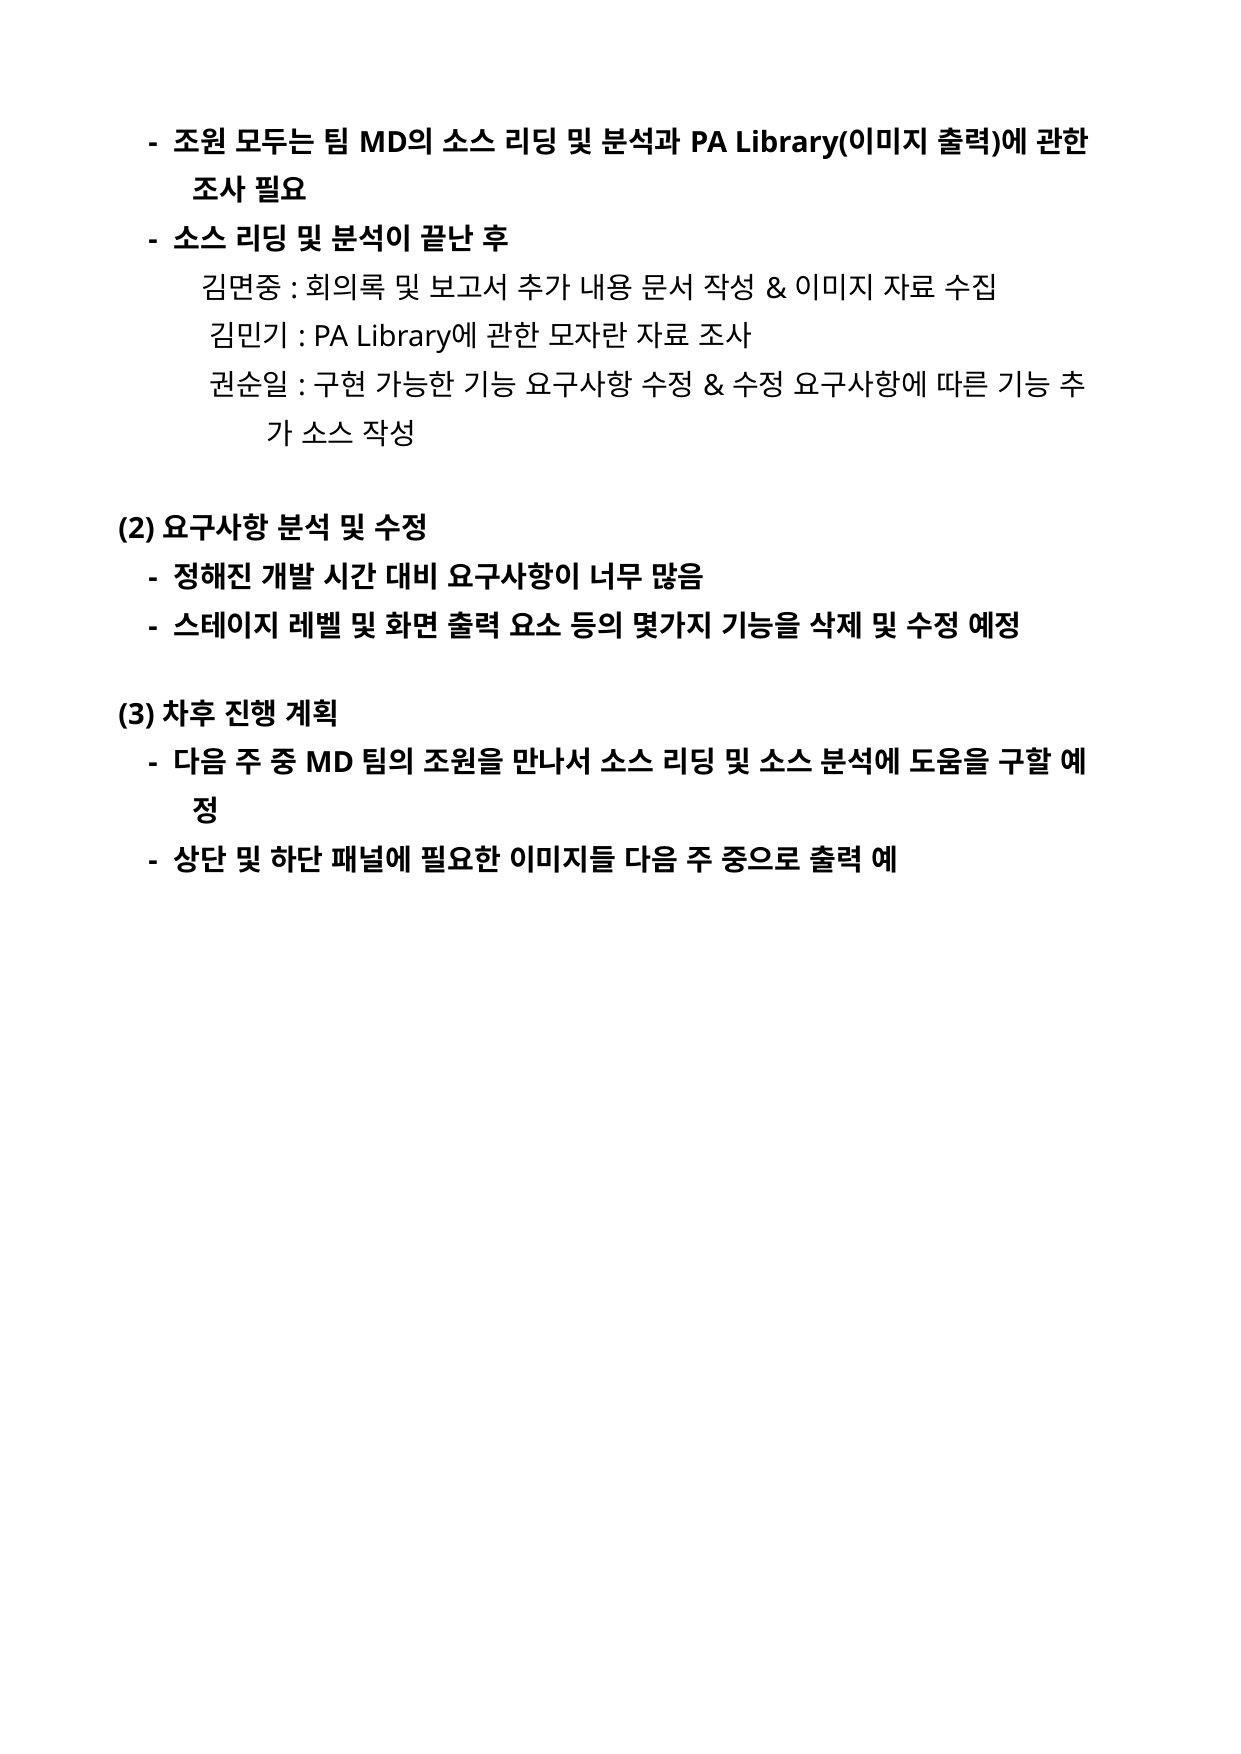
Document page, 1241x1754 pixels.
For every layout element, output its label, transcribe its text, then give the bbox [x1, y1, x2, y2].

text (3) 차후 진행 계획 [118, 690, 1122, 733]
text - 스테이지 레벨 및 화면 출력 요소 등의 몇가지 기능을 삭제 및 수정 예정 [118, 602, 1122, 645]
text - 정해진 개발 시간 대비 요구사항이 너무 많음 [118, 553, 1122, 596]
text - 조원 모두는 팀 MD의 소스 리딩 및 분석과 PA Library(이미지 출력)에 관한 조사 필요 [118, 118, 1122, 209]
text 김면중 : 회의록 및 보고서 추가 내용 문서 작성 & 이미지 자료 수집 [118, 264, 1122, 307]
text 권순일 : 구현 가능한 기능 요구사항 수정 & 수정 요구사항에 따른 기능 추 가 소스 작성 [118, 362, 1122, 453]
text (2) 요구사항 분석 및 수정 [118, 505, 1122, 547]
text - 소스 리딩 및 분석이 끝난 후 [118, 216, 1122, 258]
text 김민기 : PA Library에 관한 모자란 자료 조사 [118, 313, 1122, 355]
text - 다음 주 중 MD 팀의 조원을 만나서 소스 리딩 및 소스 분석에 도움을 구할 예 정 [118, 739, 1122, 830]
text - 상단 및 하단 패널에 필요한 이미지들 다음 주 중으로 출력 예 [118, 836, 1122, 879]
